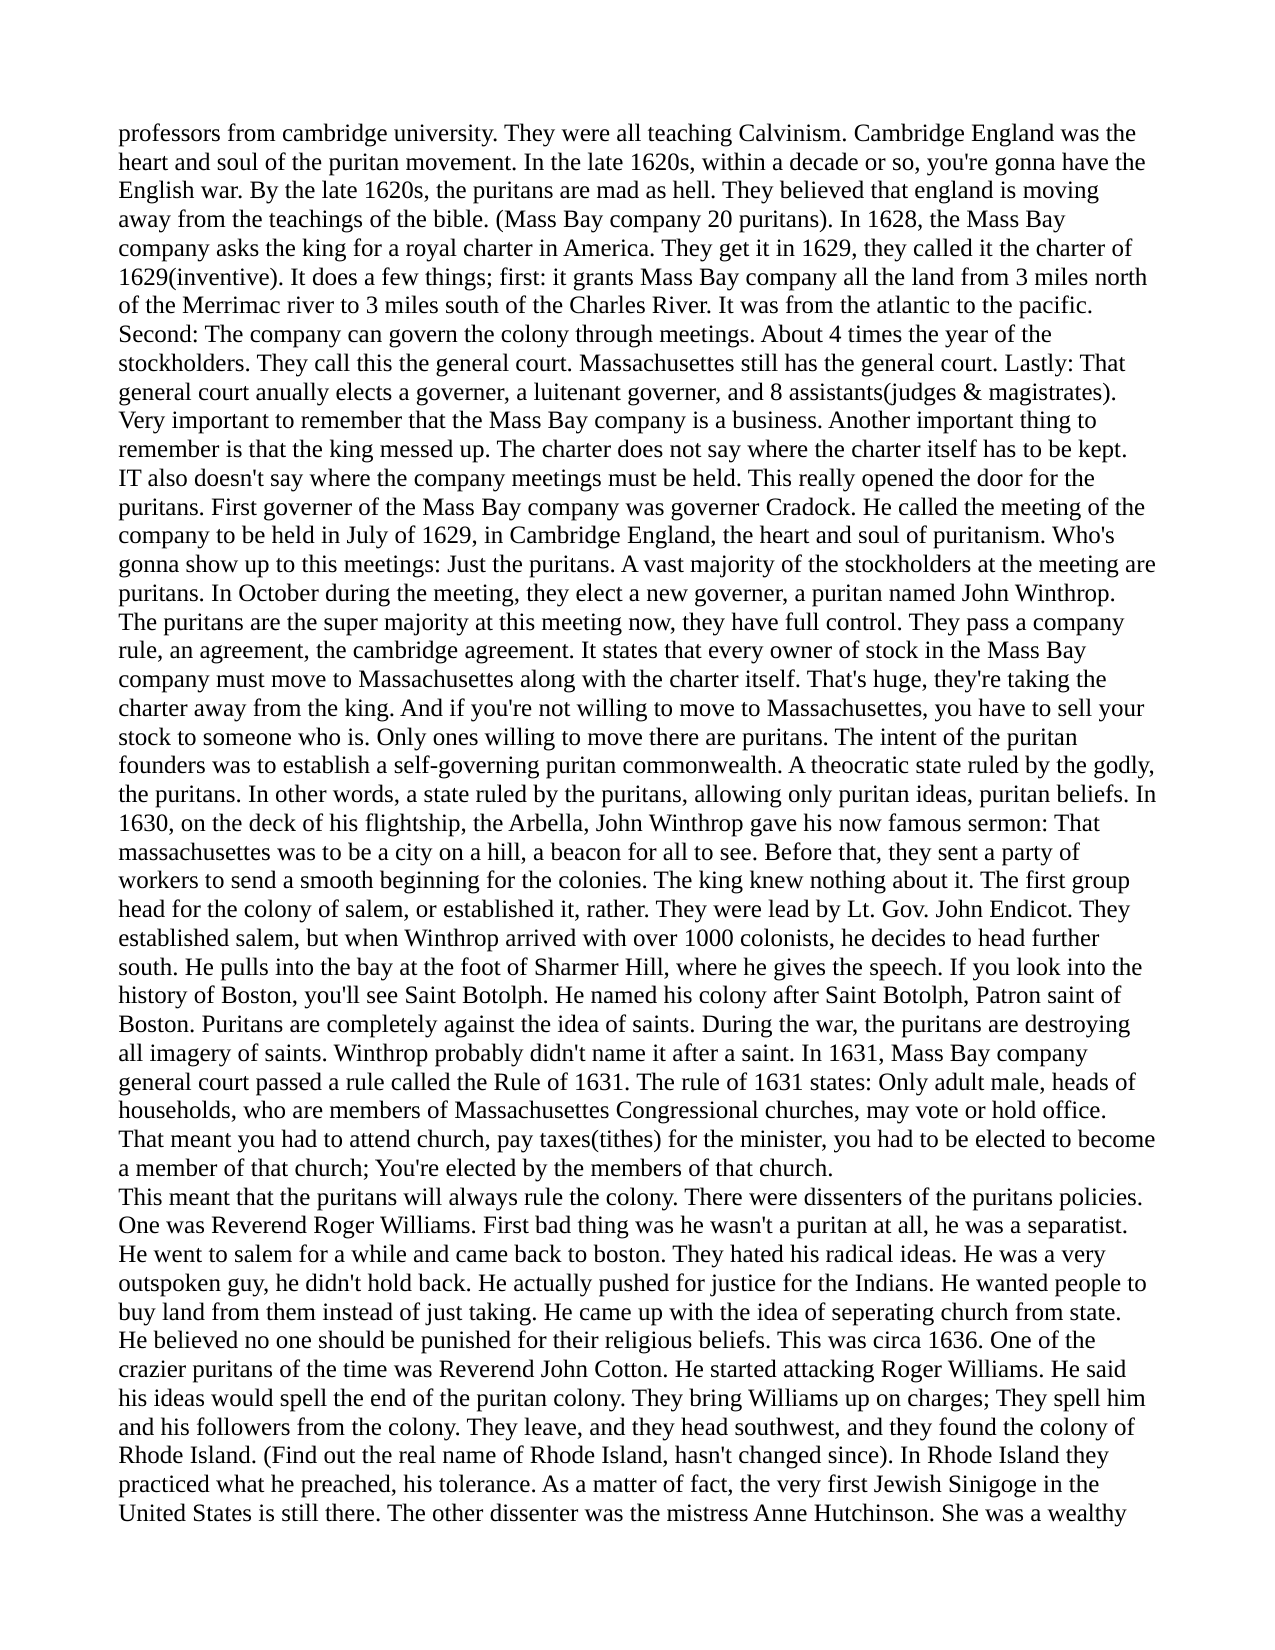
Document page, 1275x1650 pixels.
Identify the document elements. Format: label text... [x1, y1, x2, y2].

text This meant that the puritans will always rule the colony. There were dissenters of the puritans policies. One was Reverend Roger Williams. First bad thing was he wasn't a puritan at all, he was a separatist. He went to salem for a while and came back to boston. They hated his radical ideas. He was a very outspoken guy, he didn't hold back. He actually pushed for justice for the Indians. He wanted people to buy land from them instead of just taking. He came up with the idea of seperating church from state. He believed no one should be punished for their religious beliefs. This was circa 1636. One of the crazier puritans of the time was Reverend John Cotton. He started attacking Roger Williams. He said his ideas would spell the end of the puritan colony. They bring Williams up on charges; They spell him and his followers from the colony. They leave, and they head southwest, and they found the colony of Rhode Island. (Find out the real name of Rhode Island, hasn't changed since). In Rhode Island they practiced what he preached, his tolerance. As a matter of fact, the very first Jewish Sinigoge in the United States is still there. The other dissenter was the mistress Anne Hutchinson. She was a wealthy [118, 1182, 1157, 1527]
text professors from cambridge university. They were all teaching Calvinism. Cambridge England was the heart and soul of the puritan movement. In the late 1620s, within a decade or so, you're gonna have the English war. By the late 1620s, the puritans are mad as hell. They believed that england is moving away from the teachings of the bible. (Mass Bay company 20 puritans). In 1628, the Mass Bay company asks the king for a royal charter in America. They get it in 1629, they called it the charter of 1629(inventive). It does a few things; first: it grants Mass Bay company all the land from 3 miles north of the Merrimac river to 3 miles south of the Charles River. It was from the atlantic to the pacific. Second: The company can govern the colony through meetings. About 4 times the year of the stockholders. They call this the general court. Massachusettes still has the general court. Lastly: That general court anually elects a governer, a luitenant governer, and 8 assistants(judges & magistrates). Very important to remember that the Mass Bay company is a business. Another important thing to remember is that the king messed up. The charter does not say where the charter itself has to be kept. IT also doesn't say where the company meetings must be held. This really opened the door for the puritans. First governer of the Mass Bay company was governer Cradock. He called the meeting of the company to be held in July of 1629, in Cambridge England, the heart and soul of puritanism. Who's gonna show up to this meetings: Just the puritans. A vast majority of the stockholders at the meeting are puritans. In October during the meeting, they elect a new governer, a puritan named John Winthrop. The puritans are the super majority at this meeting now, they have full control. They pass a company rule, an agreement, the cambridge agreement. It states that every owner of stock in the Mass Bay company must move to Massachusettes along with the charter itself. That's huge, they're taking the charter away from the king. And if you're not willing to move to Massachusettes, you have to sell your stock to someone who is. Only ones willing to move there are puritans. The intent of the puritan founders was to establish a self-governing puritan commonwealth. A theocratic state ruled by the godly, the puritans. In other words, a state ruled by the puritans, allowing only puritan ideas, puritan beliefs. In 1630, on the deck of his flightship, the Arbella, John Winthrop gave his now famous sermon: That massachusettes was to be a city on a hill, a beacon for all to see. Before that, they sent a party of workers to send a smooth beginning for the colonies. The king knew nothing about it. The first group head for the colony of salem, or established it, rather. They were lead by Lt. Gov. John Endicot. They established salem, but when Winthrop arrived with over 1000 colonists, he decides to head further south. He pulls into the bay at the foot of Sharmer Hill, where he gives the speech. If you look into the history of Boston, you'll see Saint Botolph. He named his colony after Saint Botolph, Patron saint of Boston. Puritans are completely against the idea of saints. During the war, the puritans are destroying all imagery of saints. Winthrop probably didn't name it after a saint. In 1631, Mass Bay company general court passed a rule called the Rule of 1631. The rule of 1631 states: Only adult male, heads of households, who are members of Massachusettes Congressional churches, may vote or hold office. That meant you had to attend church, pay taxes(tithes) for the minister, you had to be elected to become a member of that church; You're elected by the members of that church. [118, 118, 1157, 1182]
